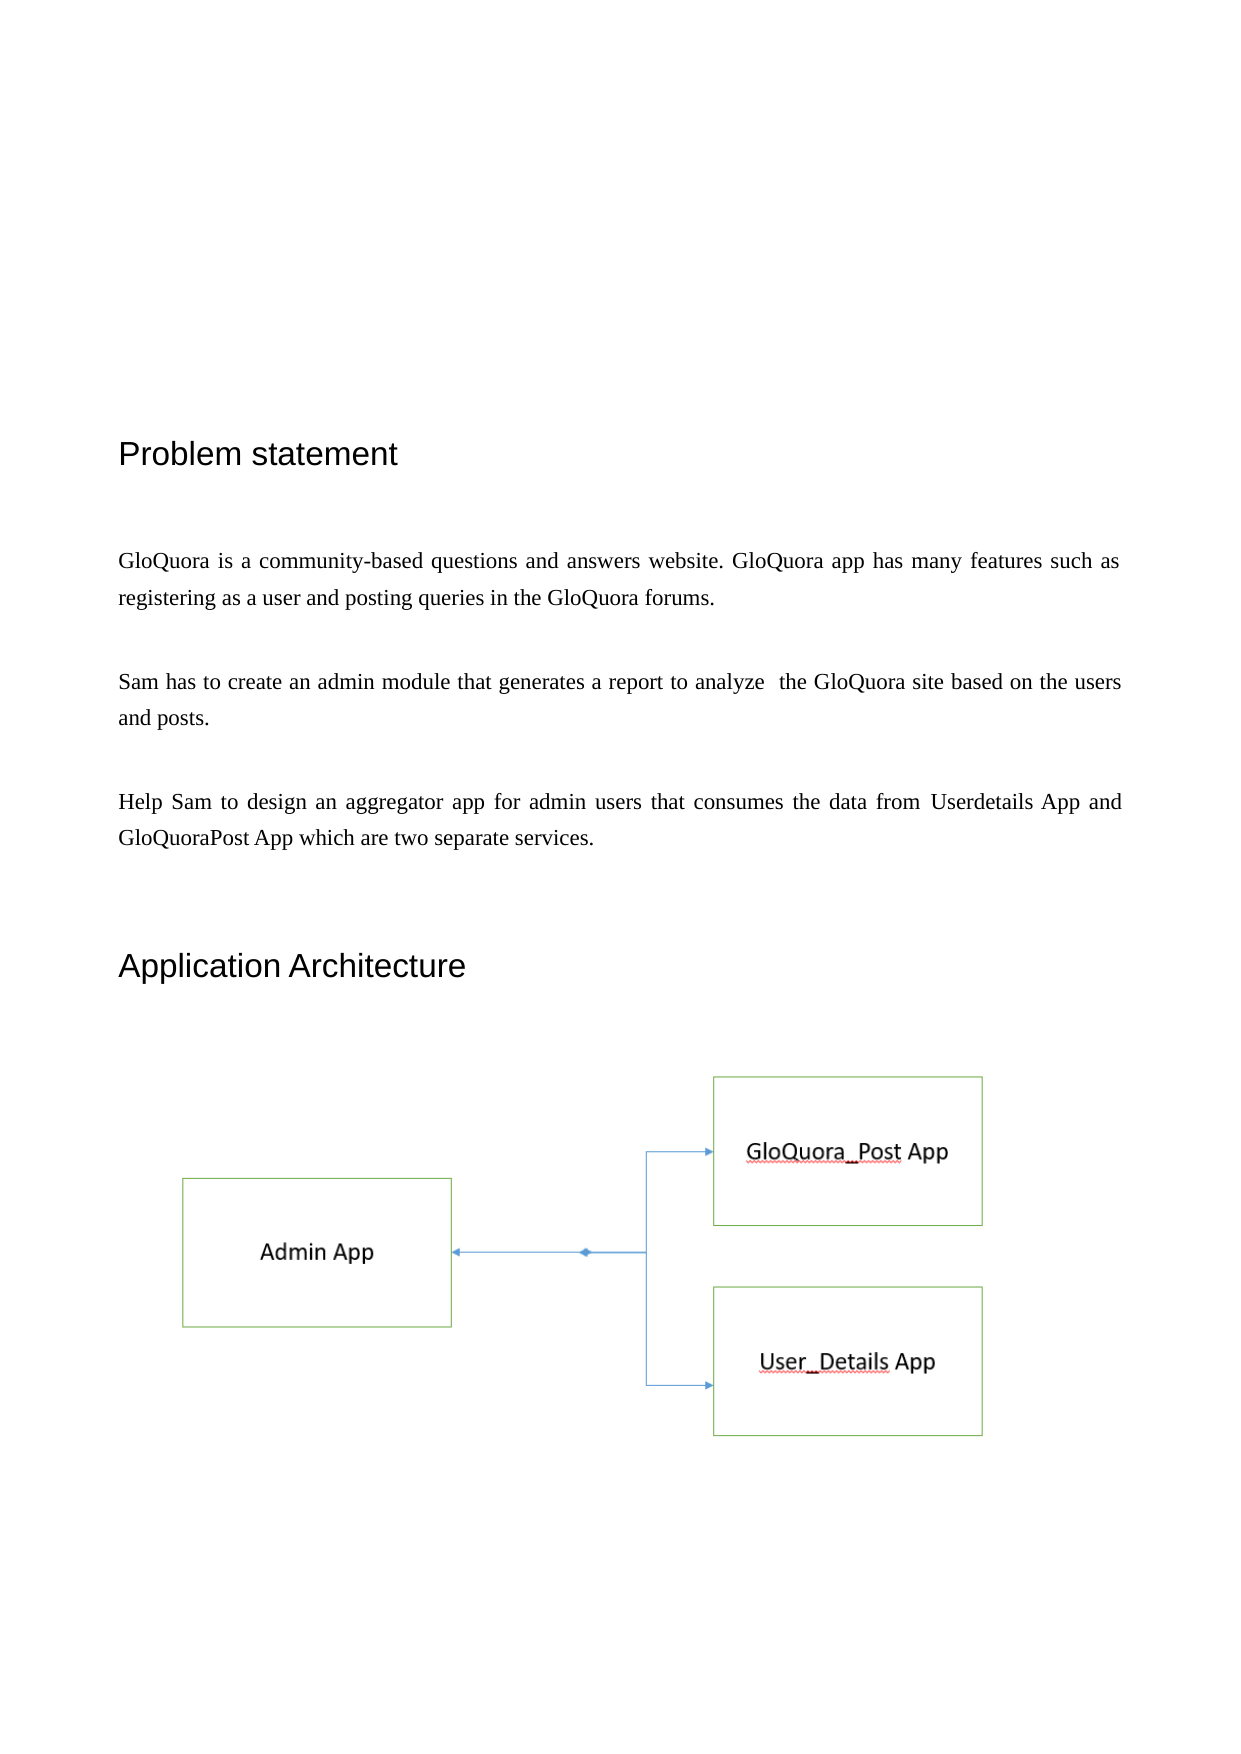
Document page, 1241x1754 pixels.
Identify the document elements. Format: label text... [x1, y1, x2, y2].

text Sam has to create an admin module that generates a report to analyze the GloQuora site based on the users and posts. [118, 668, 1122, 731]
text GloQuora is a community-based questions and answers website. GloQuora app has many features such as registering as a user and posting queries in the GloQuora forums. [118, 547, 1122, 610]
subtitle Problem statement [118, 434, 1122, 473]
picture [118, 1059, 1094, 1472]
text Help Sam to design an aggregator app for admin users that consumes the data from Userdetails App and GloQuoraPost App which are two separate services. [118, 788, 1122, 851]
subtitle Application Architecture [118, 946, 1122, 984]
